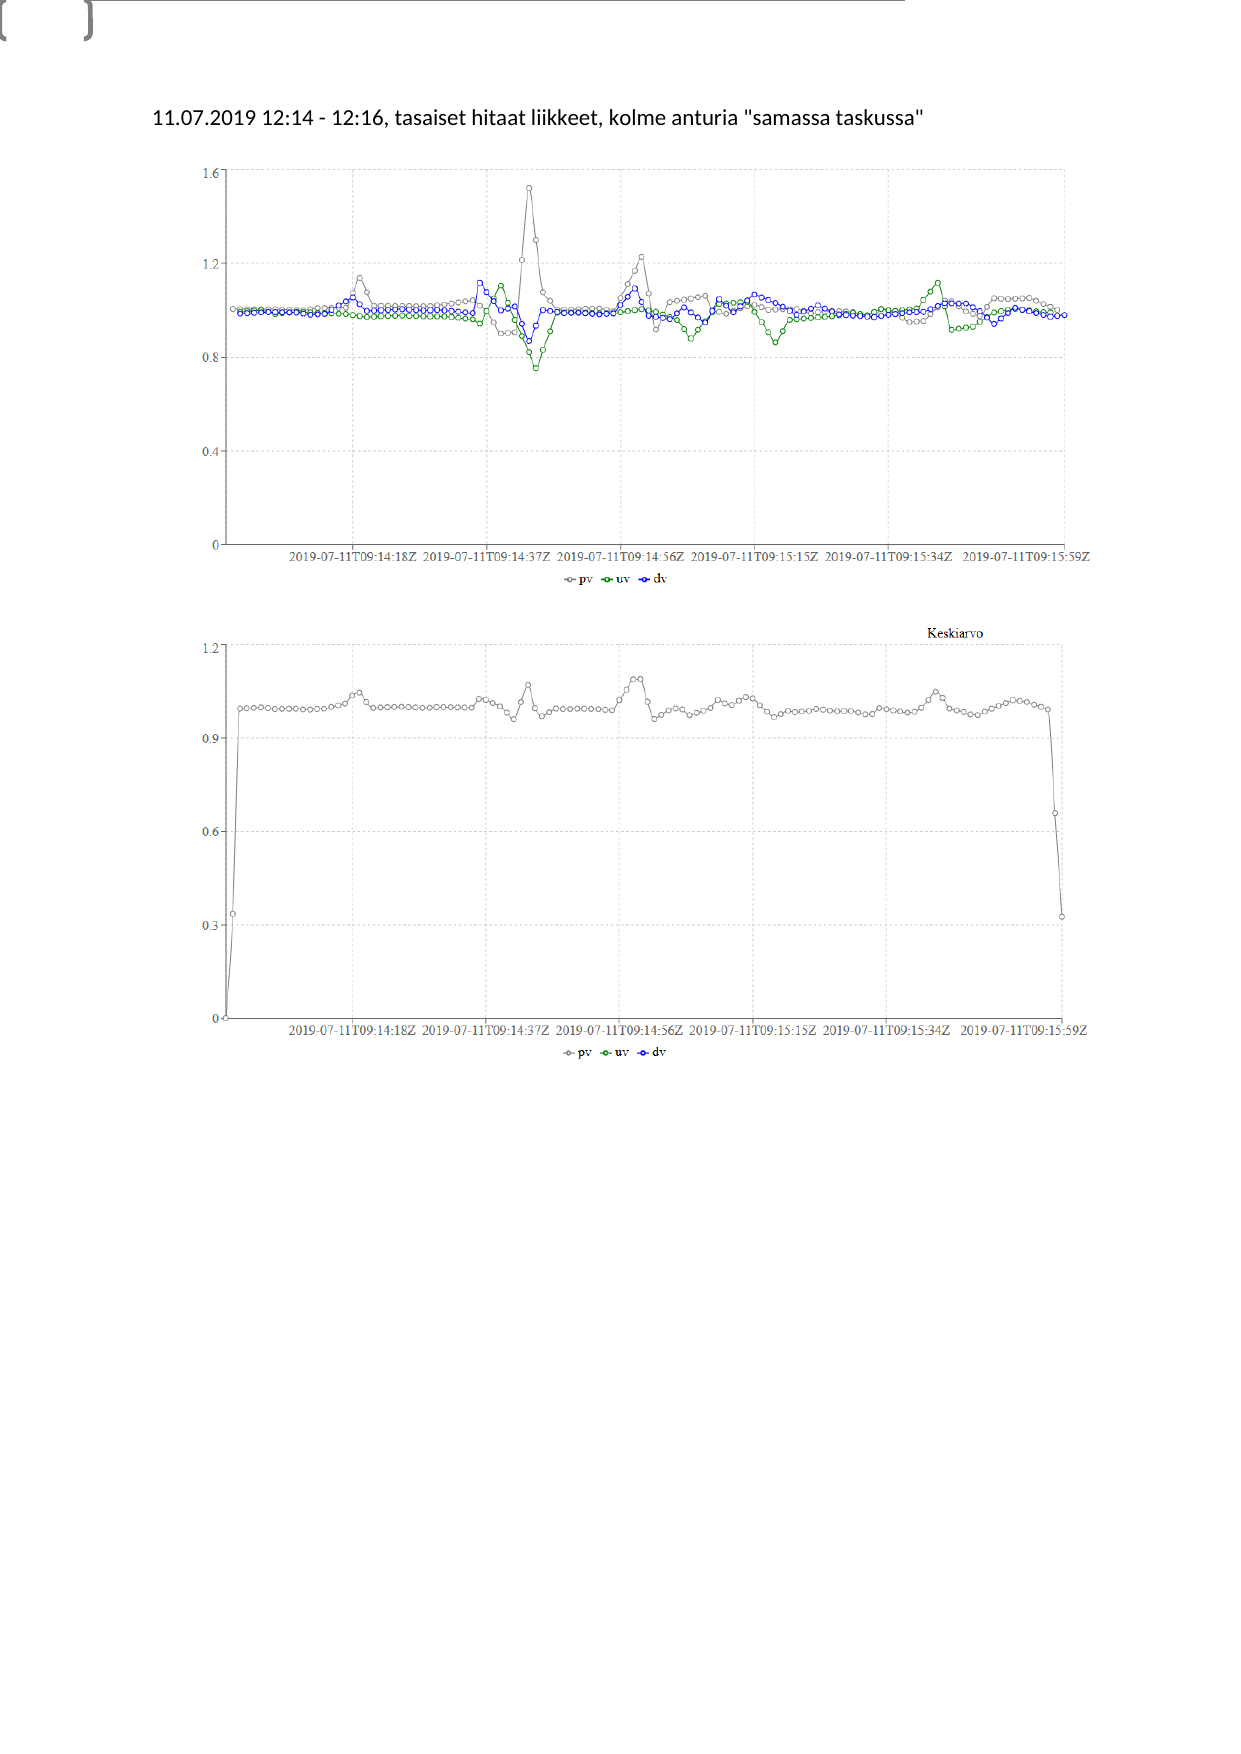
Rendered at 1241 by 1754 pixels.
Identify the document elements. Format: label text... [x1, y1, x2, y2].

table_header 11.07.2019 12:14 - 12:16, tasaiset hitaat liikkeet, kolme anturia "samassa taskussa" [150, 102, 1090, 161]
table_cell [150, 1065, 1090, 1096]
table_cell [150, 161, 1090, 1065]
